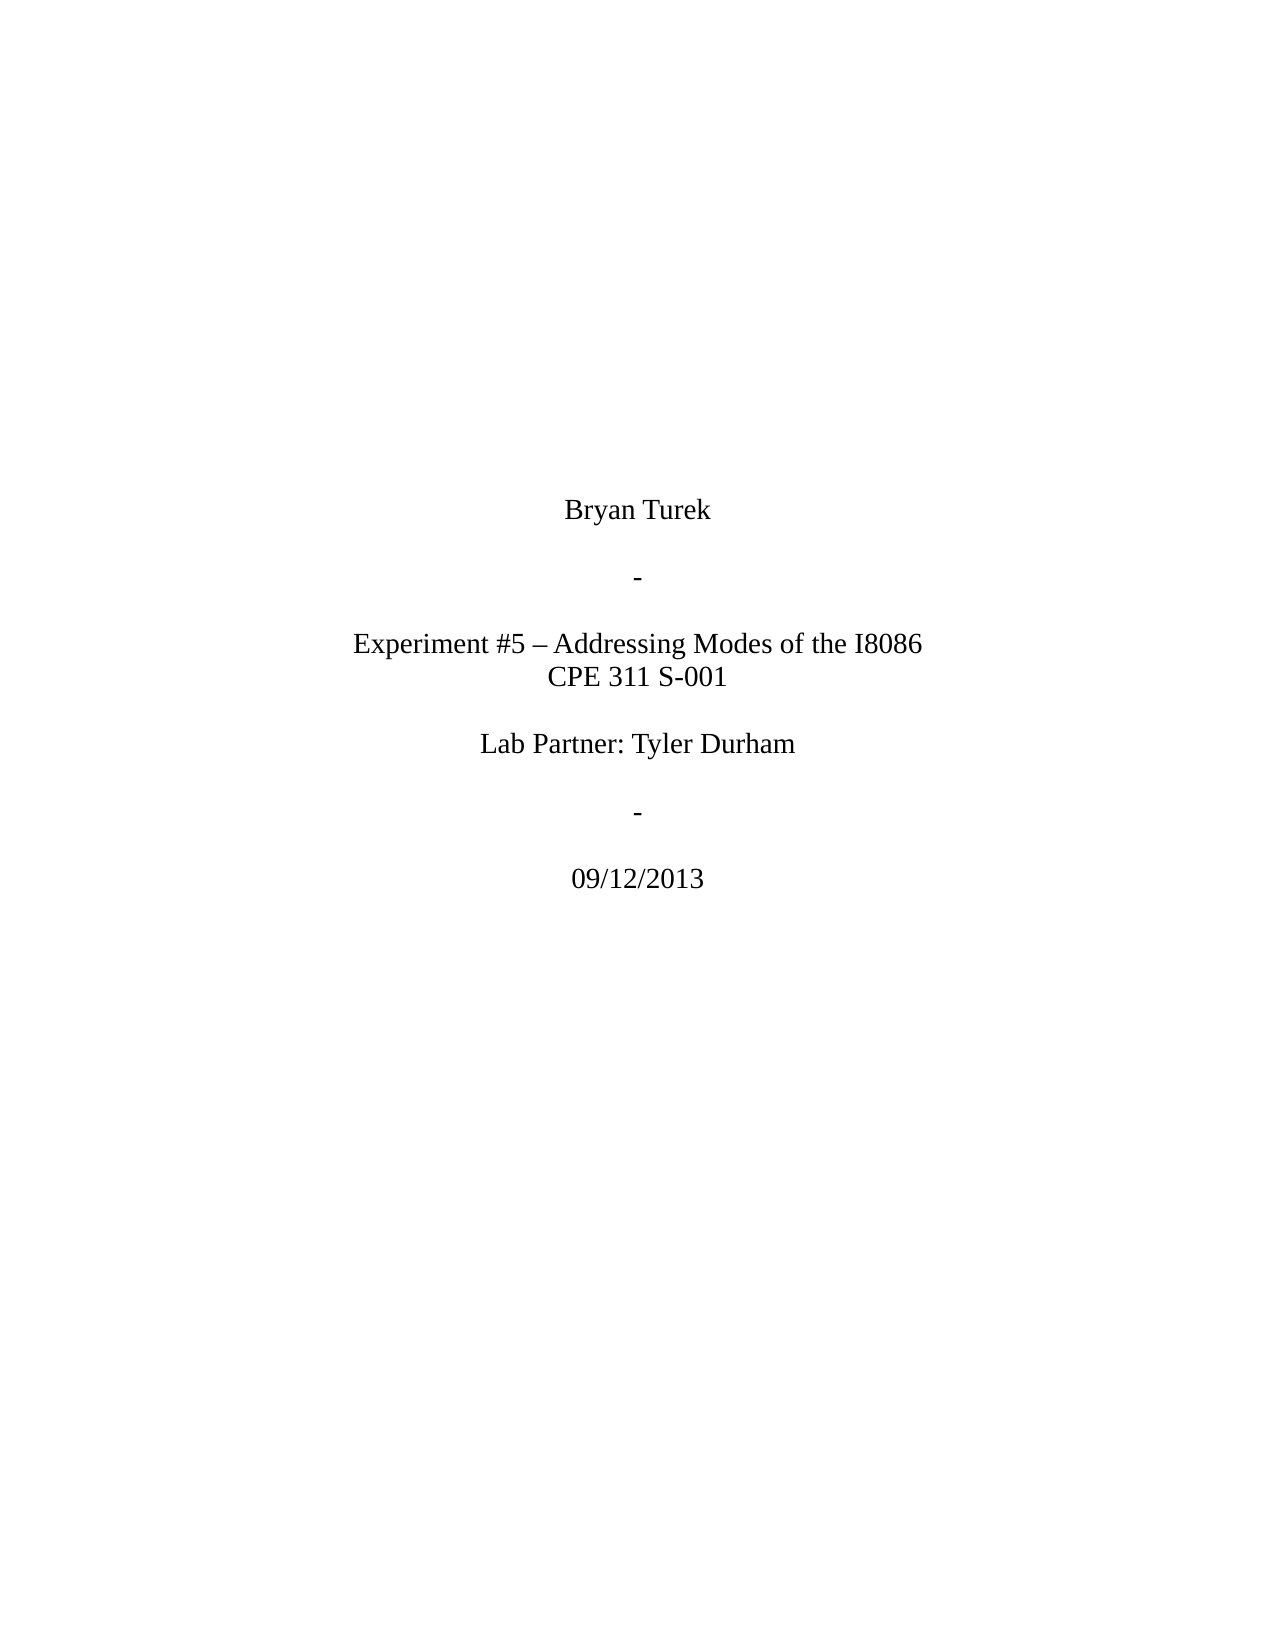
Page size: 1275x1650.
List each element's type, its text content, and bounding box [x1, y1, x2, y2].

text CPE 311 S-001 [118, 659, 1157, 693]
text Bryan Turek [118, 492, 1157, 525]
text - [118, 794, 1157, 827]
text 09/12/2013 [118, 861, 1157, 894]
text - [118, 559, 1157, 592]
text Experiment #5 – Addressing Modes of the I8086 [118, 626, 1157, 659]
text Lab Partner: Tyler Durham [118, 727, 1157, 760]
